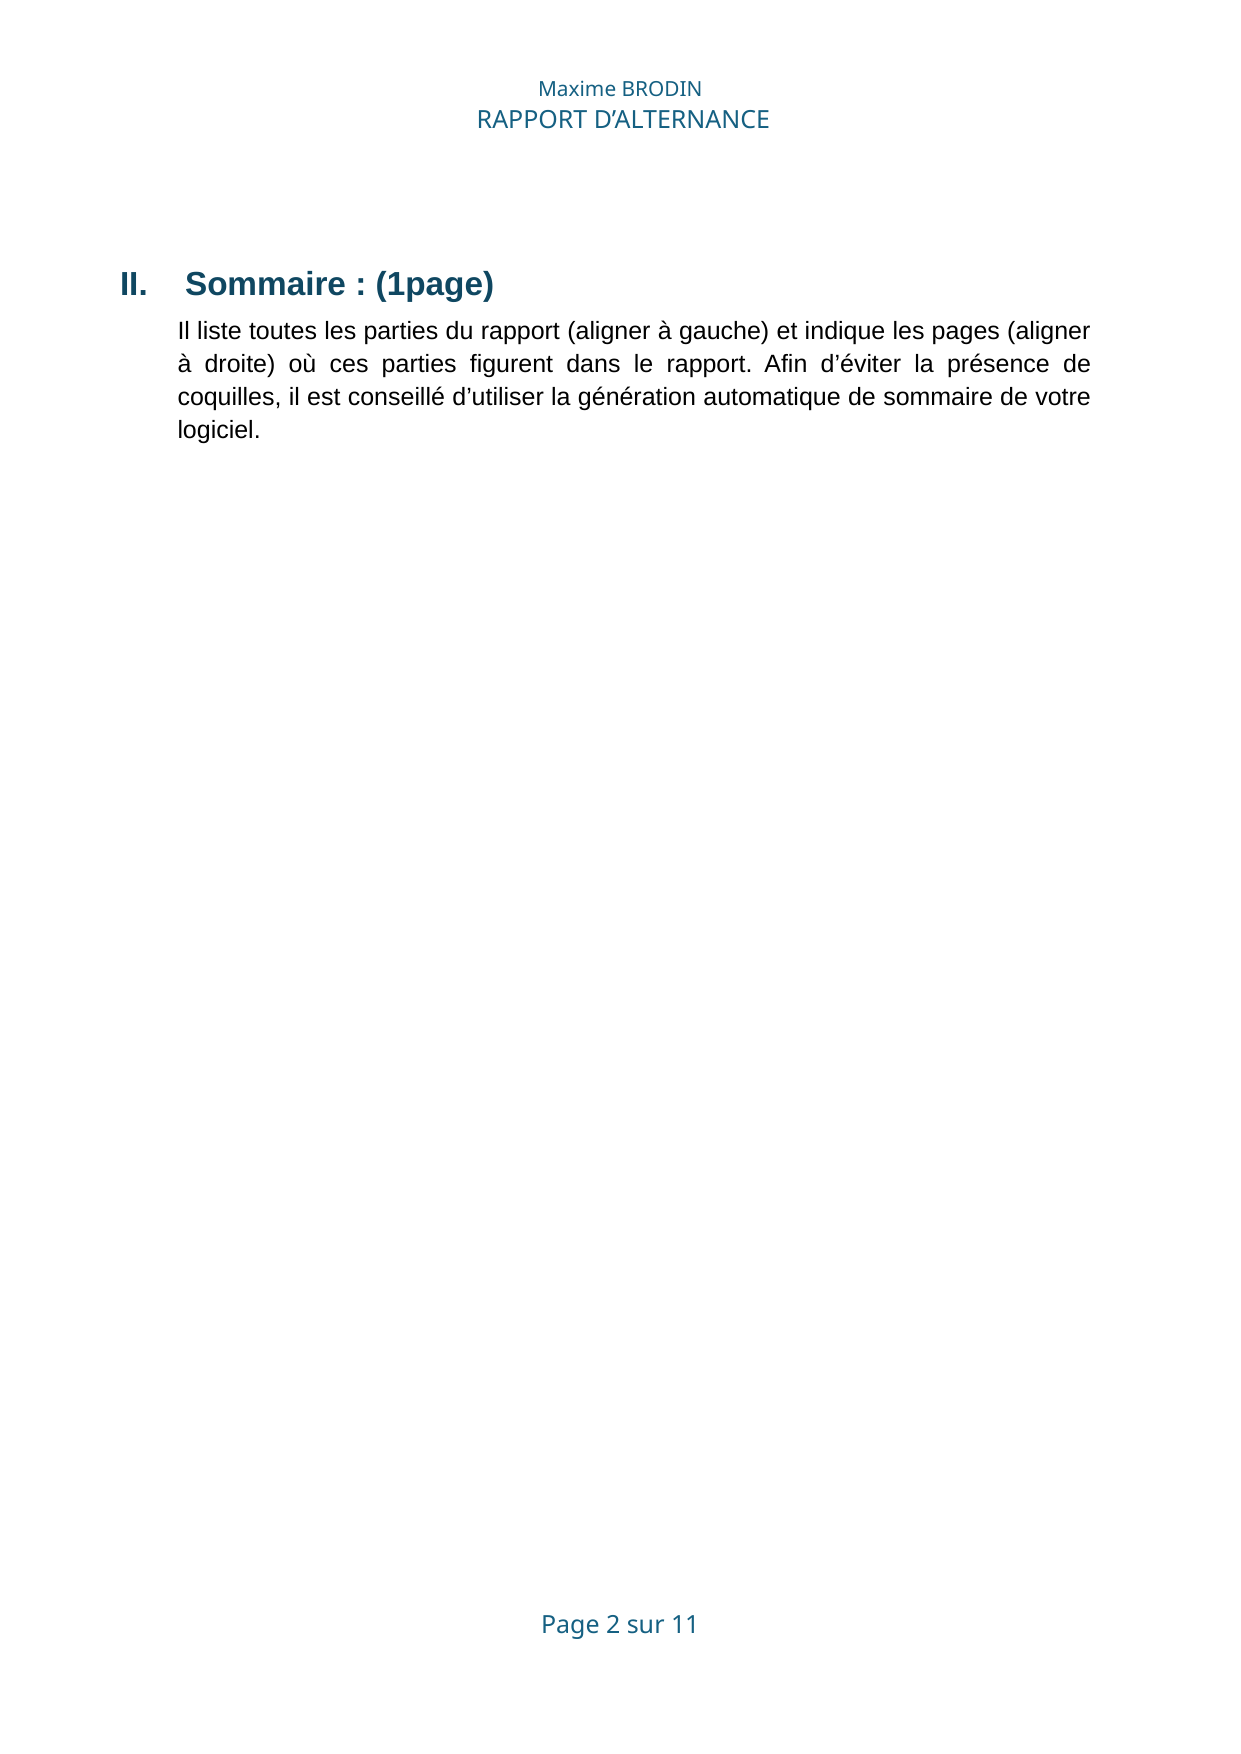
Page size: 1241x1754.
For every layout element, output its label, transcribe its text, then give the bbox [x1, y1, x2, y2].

subtitle Sommaire : (1page) [148, 264, 1093, 302]
subtitle Il liste toutes les parties du rapport (aligner à gauche) et indique les pages (aligner à droite) où ces parties figurent dans le rapport. Afin d’éviter la présence de coquilles, il est conseillé d’utiliser la génération automatique de sommaire de votre logiciel. [177, 316, 1093, 444]
